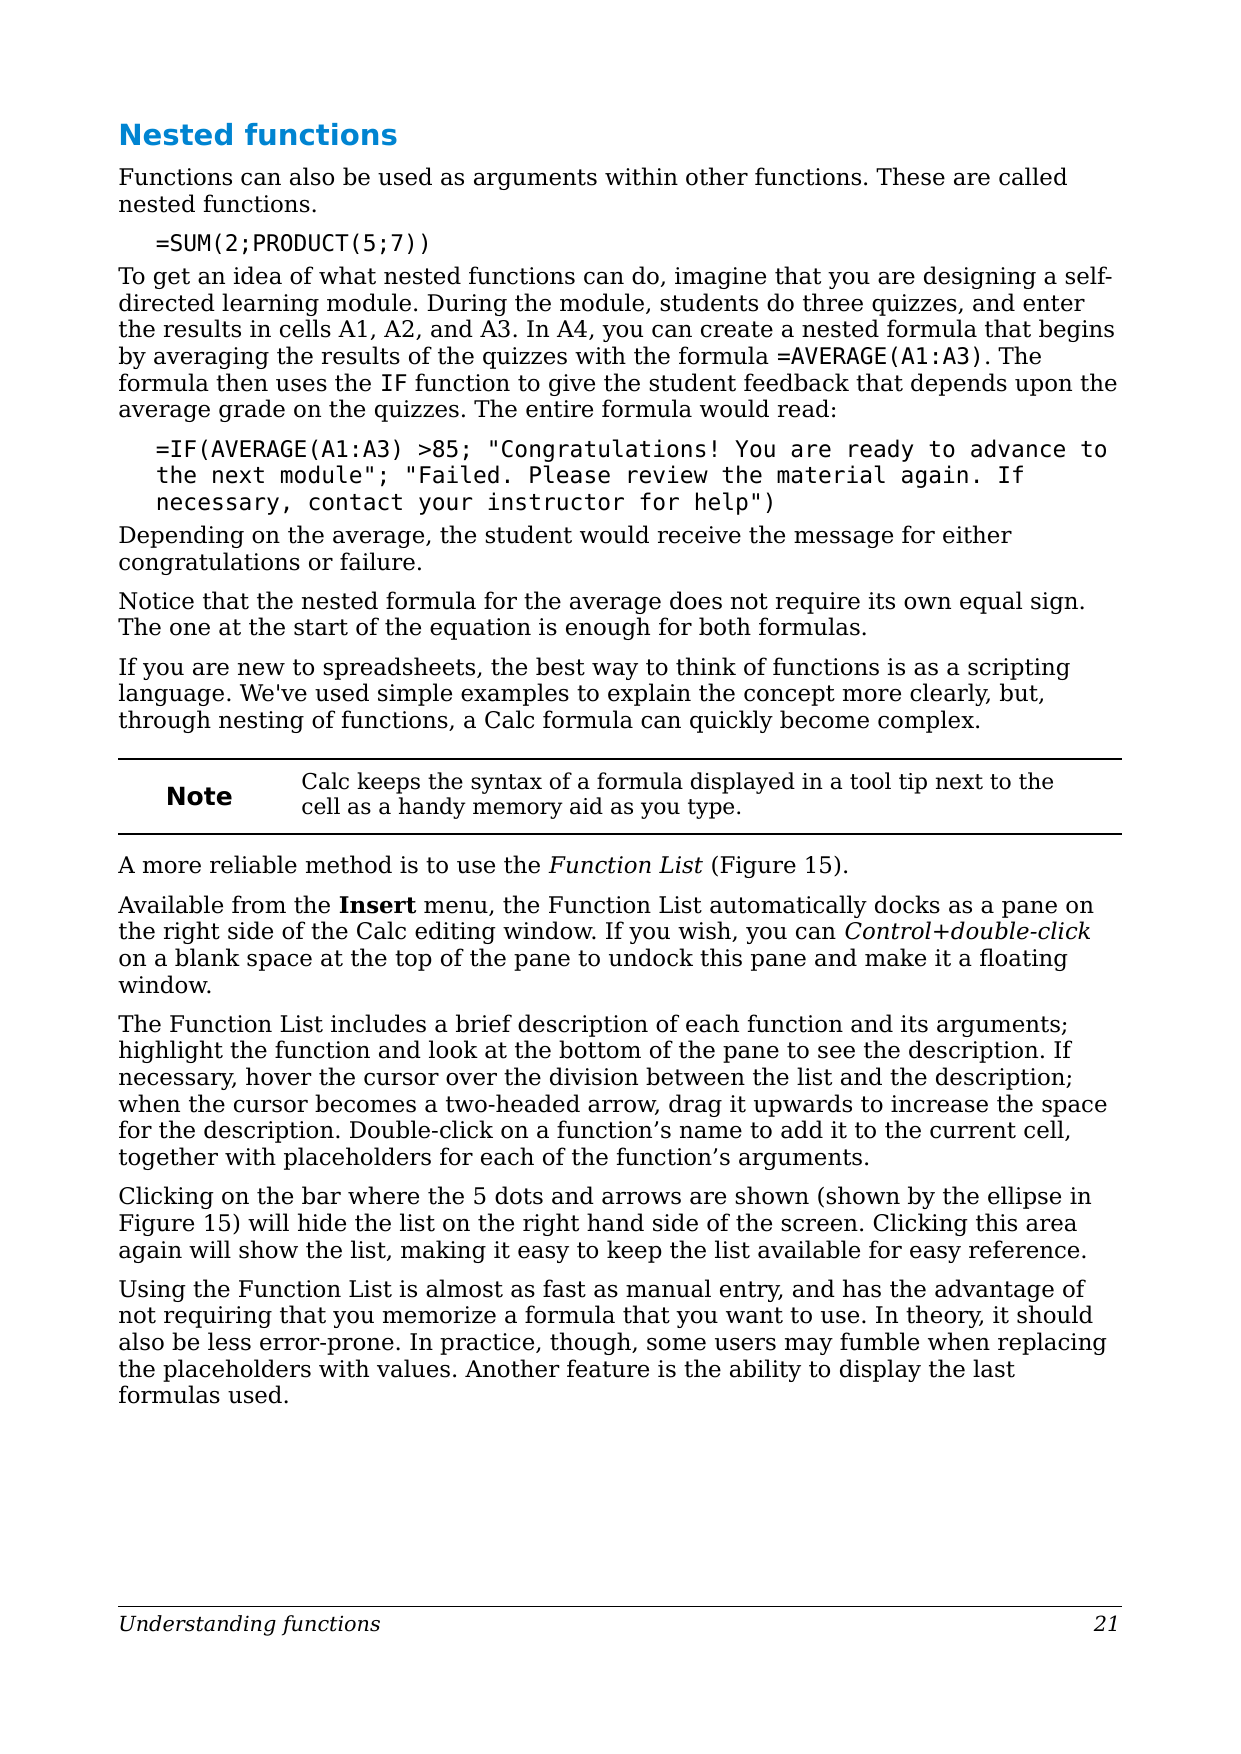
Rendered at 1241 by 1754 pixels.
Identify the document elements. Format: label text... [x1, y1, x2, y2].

text A more reliable method is to use the Function List (Figure 15). [118, 852, 1122, 879]
text Functions can also be used as arguments within other functions. These are called nested functions. [118, 164, 1122, 218]
text Using the Function List is almost as fast as manual entry, and has the advantage of not requiring that you memorize a formula that you want to use. In theory, it should also be less error-prone. In practice, though, some users may fumble when replacing the placeholders with values. Another feature is the ability to display the last formulas used. [118, 1276, 1122, 1409]
text Notice that the nested formula for the average does not require its own equal sign. The one at the start of the equation is enough for both formulas. [118, 588, 1122, 641]
table_header Note [118, 760, 280, 832]
table_header Calc keeps the syntax of a formula displayed in a tool tip next to the cell as a handy memory aid as you type. [280, 760, 1122, 832]
text To get an idea of what nested functions can do, imagine that you are designing a self-directed learning module. During the module, students do three quizzes, and enter the results in cells A1, A2, and A3. In A4, you can create a nested formula that begins by averaging the results of the quizzes with the formula =AVERAGE(A1:A3). The formula then uses the IF function to give the student feedback that depends upon the average grade on the quizzes. The entire formula would read: [118, 263, 1122, 423]
text =IF(AVERAGE(A1:A3) >85; "Congratulations! You are ready to advance to the next module"; "Failed. Please review the material again. If necessary, contact your instructor for help") [156, 436, 1122, 516]
subtitle Nested functions [118, 118, 1122, 152]
text Depending on the average, the student would receive the message for either congratulations or failure. [118, 522, 1122, 575]
text The Function List includes a brief description of each function and its arguments; highlight the function and look at the bottom of the pane to see the description. If necessary, hover the cursor over the division between the list and the description; when the cursor becomes a two-headed arrow, drag it upwards to increase the space for the description. Double-click on a function’s name to add it to the current cell, together with placeholders for each of the function’s arguments. [118, 1011, 1122, 1171]
text Clicking on the bar where the 5 dots and arrows are shown (shown by the ellipse in Figure 15) will hide the list on the right hand side of the screen. Clicking this area again will show the list, making it easy to keep the list available for easy reference. [118, 1183, 1122, 1263]
text If you are new to spreadsheets, the best way to think of functions is as a scripting language. We've used simple examples to explain the concept more clearly, but, through nesting of functions, a Calc formula can quickly become complex. [118, 654, 1122, 734]
text Available from the Insert menu, the Function List automatically docks as a pane on the right side of the Calc editing window. If you wish, you can Control+double-click on a blank space at the top of the pane to undock this pane and make it a floating window. [118, 891, 1122, 998]
text =SUM(2;PRODUCT(5;7)) [156, 230, 1122, 257]
